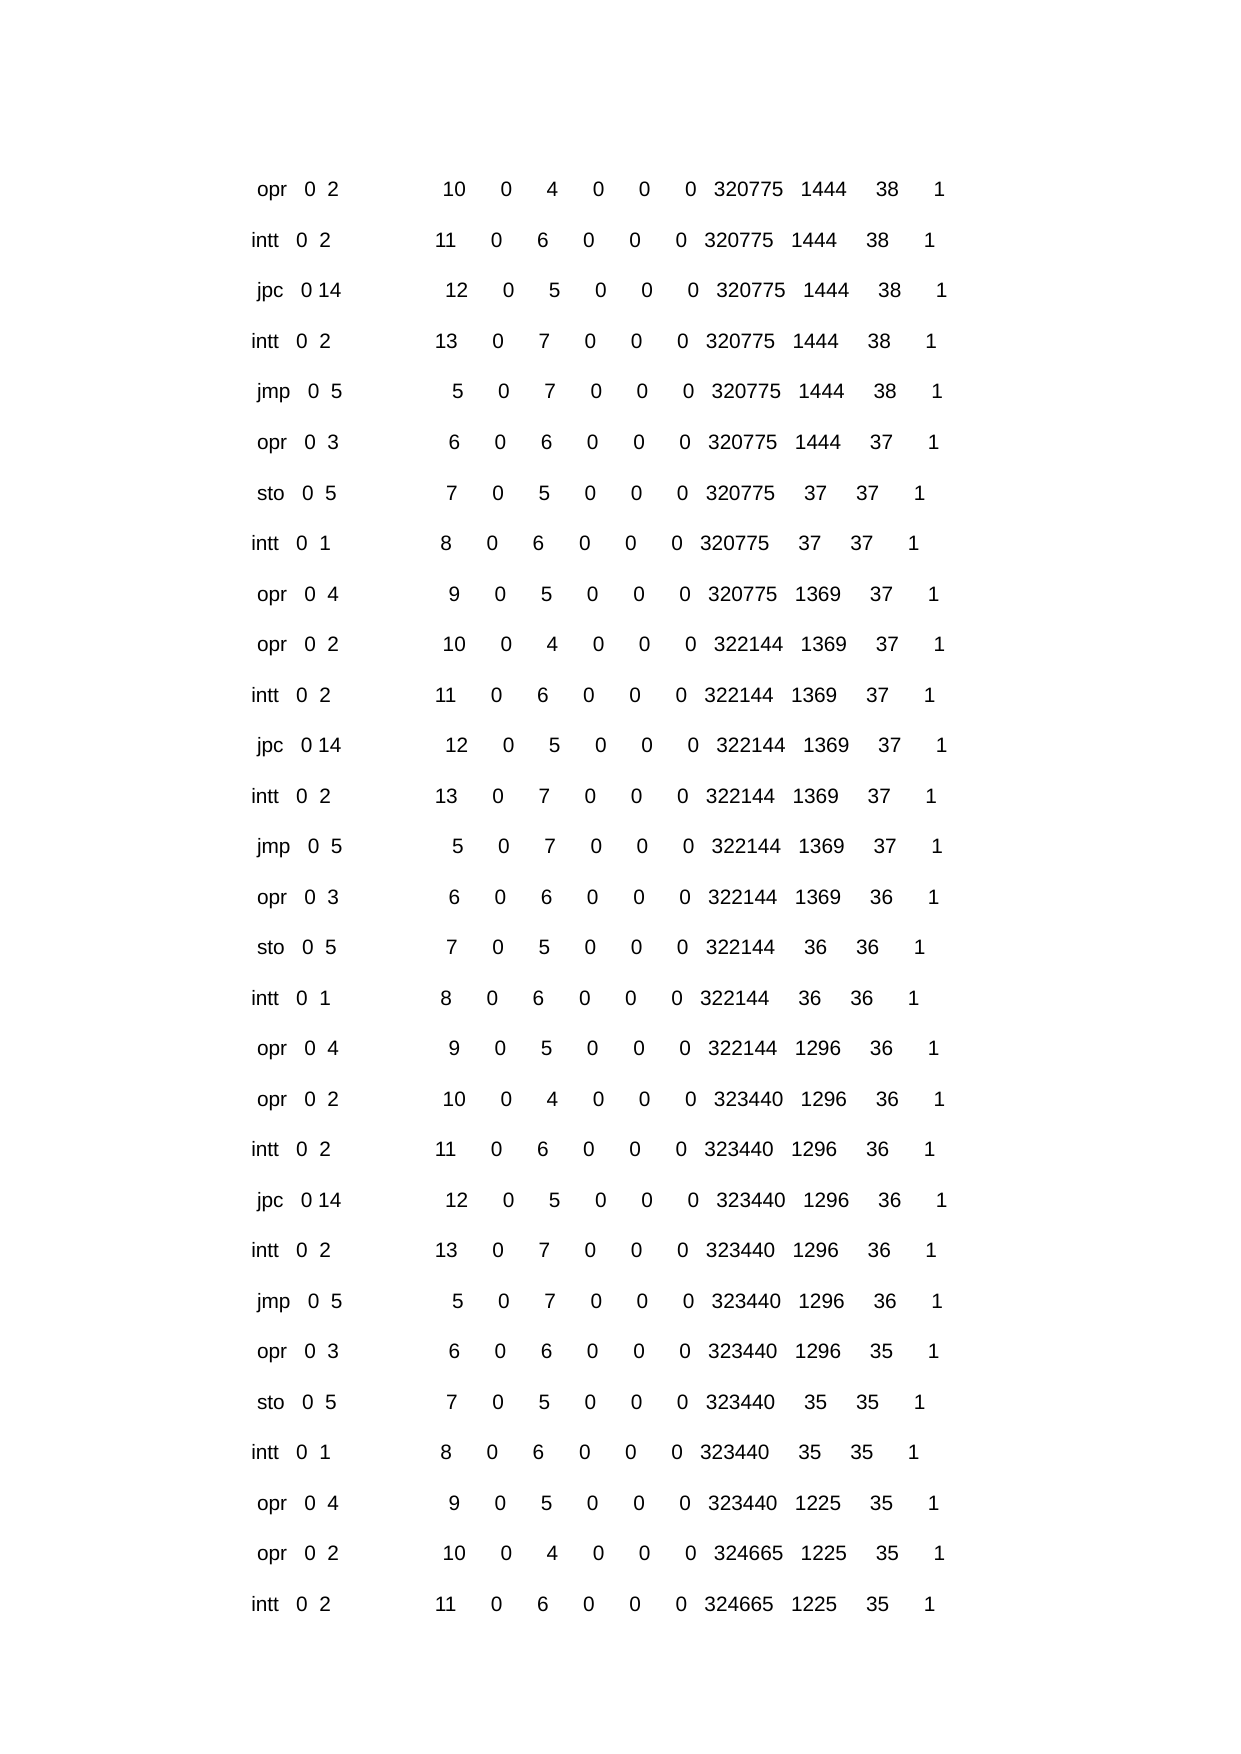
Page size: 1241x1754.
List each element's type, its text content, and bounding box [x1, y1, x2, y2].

text opr 0 2 10 0 4 0 0 0 320775 1444 38 1 [251, 177, 1122, 201]
text intt 0 1 8 0 6 0 0 0 323440 35 35 1 [251, 1440, 1122, 1464]
text opr 0 2 10 0 4 0 0 0 323440 1296 36 1 [251, 1087, 1122, 1111]
text jpc 0 14 12 0 5 0 0 0 320775 1444 38 1 [251, 278, 1122, 302]
text sto 0 5 7 0 5 0 0 0 322144 36 36 1 [251, 935, 1122, 959]
text intt 0 2 11 0 6 0 0 0 323440 1296 36 1 [251, 1137, 1122, 1161]
text jpc 0 14 12 0 5 0 0 0 323440 1296 36 1 [251, 1188, 1122, 1212]
text opr 0 2 10 0 4 0 0 0 322144 1369 37 1 [251, 632, 1122, 656]
text opr 0 3 6 0 6 0 0 0 320775 1444 37 1 [251, 430, 1122, 454]
text intt 0 2 13 0 7 0 0 0 322144 1369 37 1 [251, 783, 1122, 807]
text sto 0 5 7 0 5 0 0 0 323440 35 35 1 [251, 1390, 1122, 1414]
text intt 0 2 13 0 7 0 0 0 323440 1296 36 1 [251, 1238, 1122, 1262]
text opr 0 4 9 0 5 0 0 0 322144 1296 36 1 [251, 1036, 1122, 1060]
text intt 0 2 11 0 6 0 0 0 320775 1444 38 1 [251, 228, 1122, 252]
text jmp 0 5 5 0 7 0 0 0 323440 1296 36 1 [251, 1289, 1122, 1313]
text jmp 0 5 5 0 7 0 0 0 320775 1444 38 1 [251, 379, 1122, 403]
text intt 0 1 8 0 6 0 0 0 320775 37 37 1 [251, 531, 1122, 555]
text intt 0 2 11 0 6 0 0 0 322144 1369 37 1 [251, 682, 1122, 706]
text jmp 0 5 5 0 7 0 0 0 322144 1369 37 1 [251, 834, 1122, 858]
text opr 0 4 9 0 5 0 0 0 320775 1369 37 1 [251, 581, 1122, 605]
text sto 0 5 7 0 5 0 0 0 320775 37 37 1 [251, 480, 1122, 504]
text opr 0 2 10 0 4 0 0 0 324665 1225 35 1 [251, 1541, 1122, 1565]
text opr 0 3 6 0 6 0 0 0 322144 1369 36 1 [251, 884, 1122, 908]
text intt 0 2 13 0 7 0 0 0 320775 1444 38 1 [251, 329, 1122, 353]
text opr 0 4 9 0 5 0 0 0 323440 1225 35 1 [251, 1491, 1122, 1515]
text intt 0 2 11 0 6 0 0 0 324665 1225 35 1 [251, 1592, 1122, 1616]
text jpc 0 14 12 0 5 0 0 0 322144 1369 37 1 [251, 733, 1122, 757]
text opr 0 3 6 0 6 0 0 0 323440 1296 35 1 [251, 1339, 1122, 1363]
text intt 0 1 8 0 6 0 0 0 322144 36 36 1 [251, 986, 1122, 1009]
